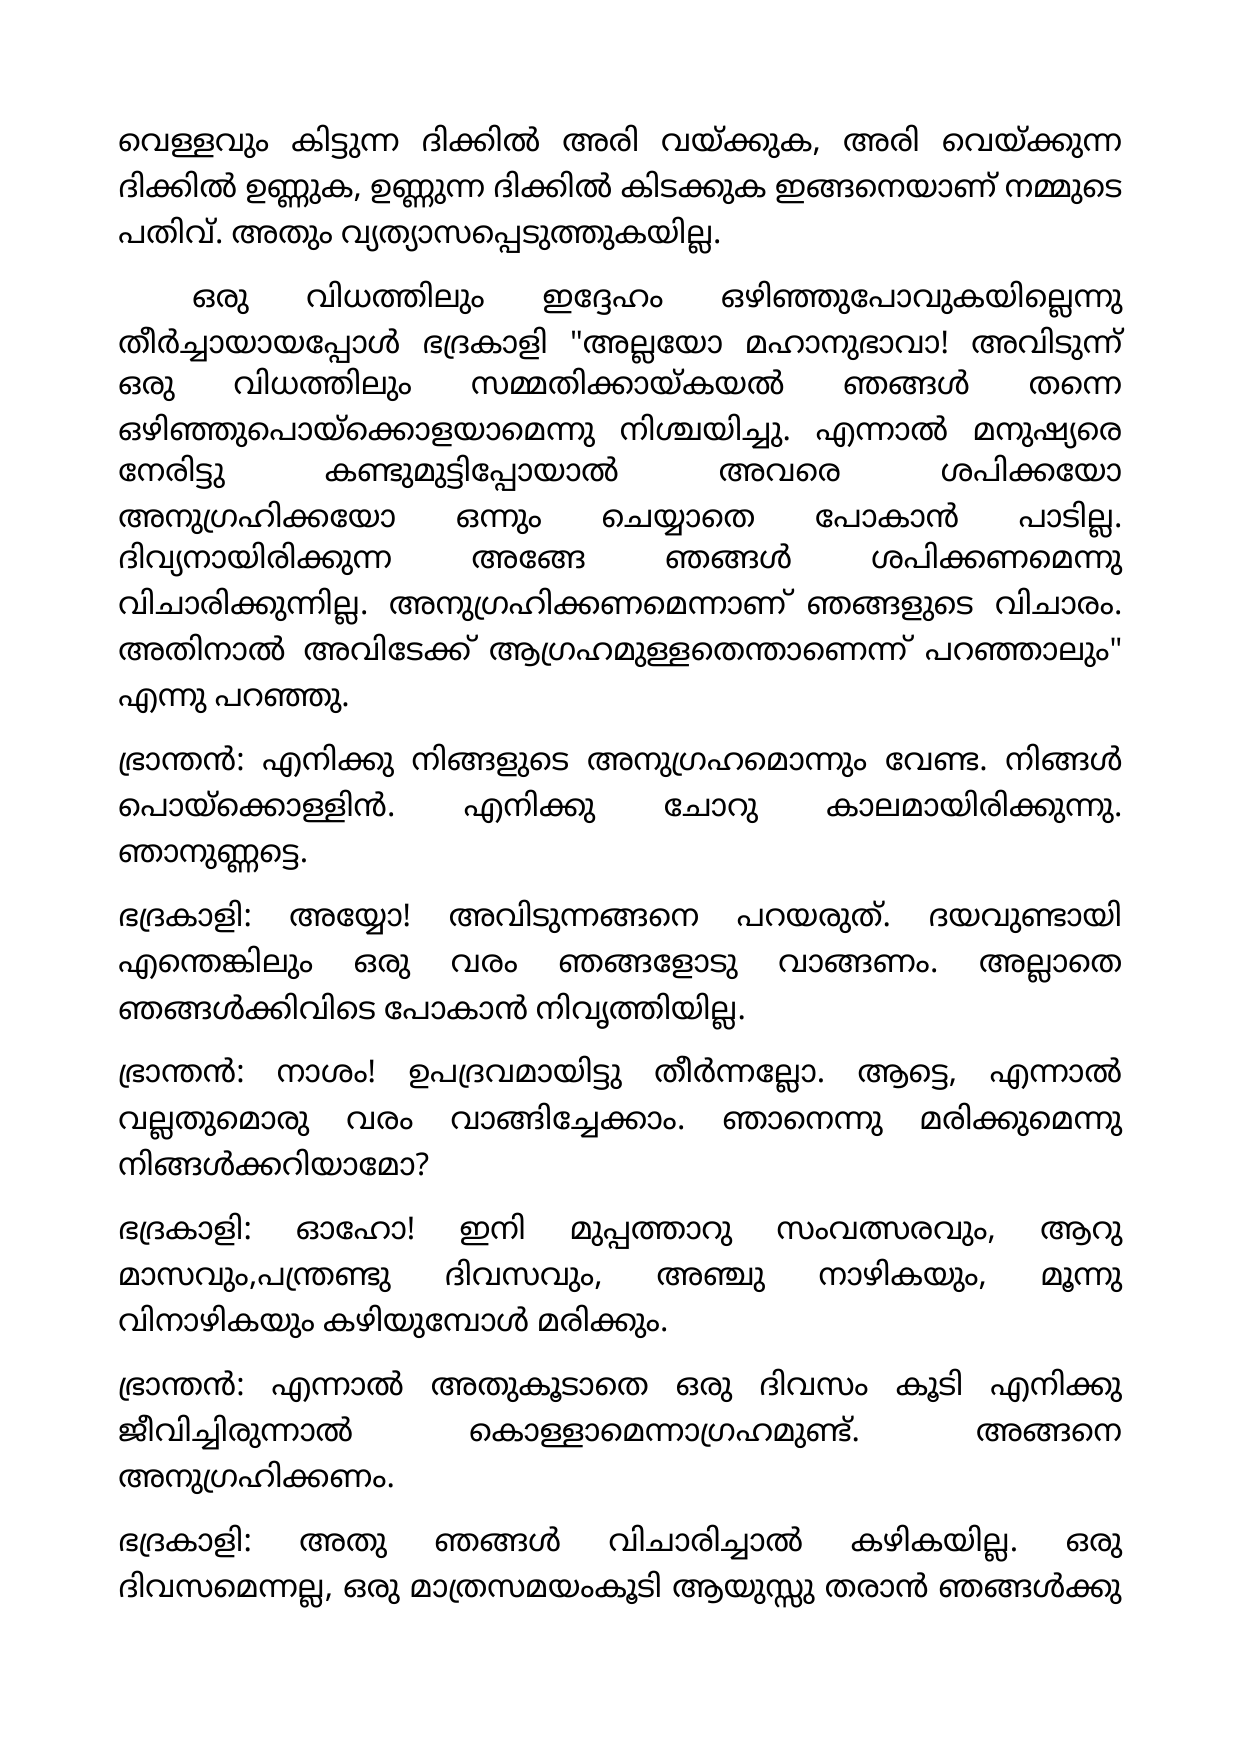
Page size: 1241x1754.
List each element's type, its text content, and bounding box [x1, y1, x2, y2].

text ഭദ്രകാളി: ഓഹോ! ഇനി മുപ്പത്താറു സംവത്സരവും, ആറു മാസവും,പന്ത്രണ്ടു ദിവസവും, അഞ്ചു നാഴികയും, മൂന്നു വിനാഴികയും കഴിയുമ്പോൾ മരിക്കും. [118, 1206, 1122, 1344]
text ഭദ്രകാളി: അയ്യോ! അവിടുന്നങ്ങനെ പറയരുത്. ദയവുണ്ടായി എന്തെങ്കിലും ഒരു വരം ഞങ്ങളോടു വാങ്ങണം. അല്ലാതെ ഞങ്ങൾക്കിവിടെ പോകാൻ നിവൃത്തിയില്ല. [118, 893, 1122, 1032]
text ഭദ്രകാളി: അതു ഞങ്ങൾ വിചാരിച്ചാൽ കഴികയില്ല. ഒരു ദിവസമെന്നല്ല, ഒരു മാത്രസമയംകൂടി ആയുസ്സു തരാൻ ഞങ്ങൾക്കു [118, 1518, 1122, 1610]
text ഒരു വിധത്തിലും ഇദ്ദേഹം ഒഴിഞ്ഞുപോവുകയില്ലെന്നു തീർച്ചായായപ്പോൾ ഭദ്രകാളി "അല്ലയോ മഹാനുഭാവാ! അവിടുന്ന് ഒരു വിധത്തിലും സമ്മതിക്കായ്കയൽ ഞങ്ങൾ തന്നെ ഒഴിഞ്ഞുപൊയ്ക്കൊളയാമെന്നു നിശ്ചയിച്ചു. എന്നാൽ മനുഷ്യരെ നേരിട്ടു കണ്ടുമുട്ടിപ്പോയാൽ അവരെ ശപിക്കയോ അനുഗ്രഹിക്കയോ ഒന്നും ചെയ്യാതെ പോകാൻ പാടില്ല. ദിവ്യനായിരിക്കുന്ന അങ്ങേ ഞങ്ങൾ ശപിക്കണമെന്നു വിചാരിക്കുന്നില്ല. അനുഗ്രഹിക്കണമെന്നാണ് ഞങ്ങളുടെ വിചാരം. അതിനാൽ അവിടേക്ക് ആഗ്രഹമുള്ളതെന്താണെന്ന് പറഞ്ഞാലും" എന്നു പറഞ്ഞു. [118, 274, 1122, 719]
text വെള്ളവും കിട്ടുന്ന ദിക്കിൽ അരി വയ്ക്കുക, അരി വെയ്ക്കുന്ന ദിക്കിൽ ഉണ്ണുക, ഉണ്ണുന്ന ദിക്കിൽ കിടക്കുക ഇങ്ങനെയാണ് നമ്മുടെ പതിവ്. അതും വ്യത്യാസപ്പെടുത്തുകയില്ല. [118, 118, 1122, 257]
text ഭ്രാന്തൻ: എനിക്കു നിങ്ങളുടെ അനുഗ്രഹമൊന്നും വേണ്ട. നിങ്ങൾ പൊയ്ക്കൊള്ളിൻ. എനിക്കു ചോറു കാലമായിരിക്കുന്നു. ഞാനുണ്ണട്ടെ. [118, 737, 1122, 876]
text ഭ്രാന്തൻ: നാശം! ഉപദ്രവമായിട്ടു തീർന്നല്ലോ. ആട്ടെ, എന്നാൽ വല്ലതുമൊരു വരം വാങ്ങിച്ചേക്കാം. ഞാനെന്നു മരിക്കുമെന്നു നിങ്ങൾക്കറിയാമോ? [118, 1049, 1122, 1188]
text ഭ്രാന്തൻ: എന്നാൽ അതുകൂടാതെ ഒരു ദിവസം കൂടി എനിക്കു ജീവിച്ചിരുന്നാൽ കൊള്ളാമെന്നാഗ്രഹമുണ്ട്. അങ്ങനെ അനുഗ്രഹിക്കണം. [118, 1362, 1122, 1500]
